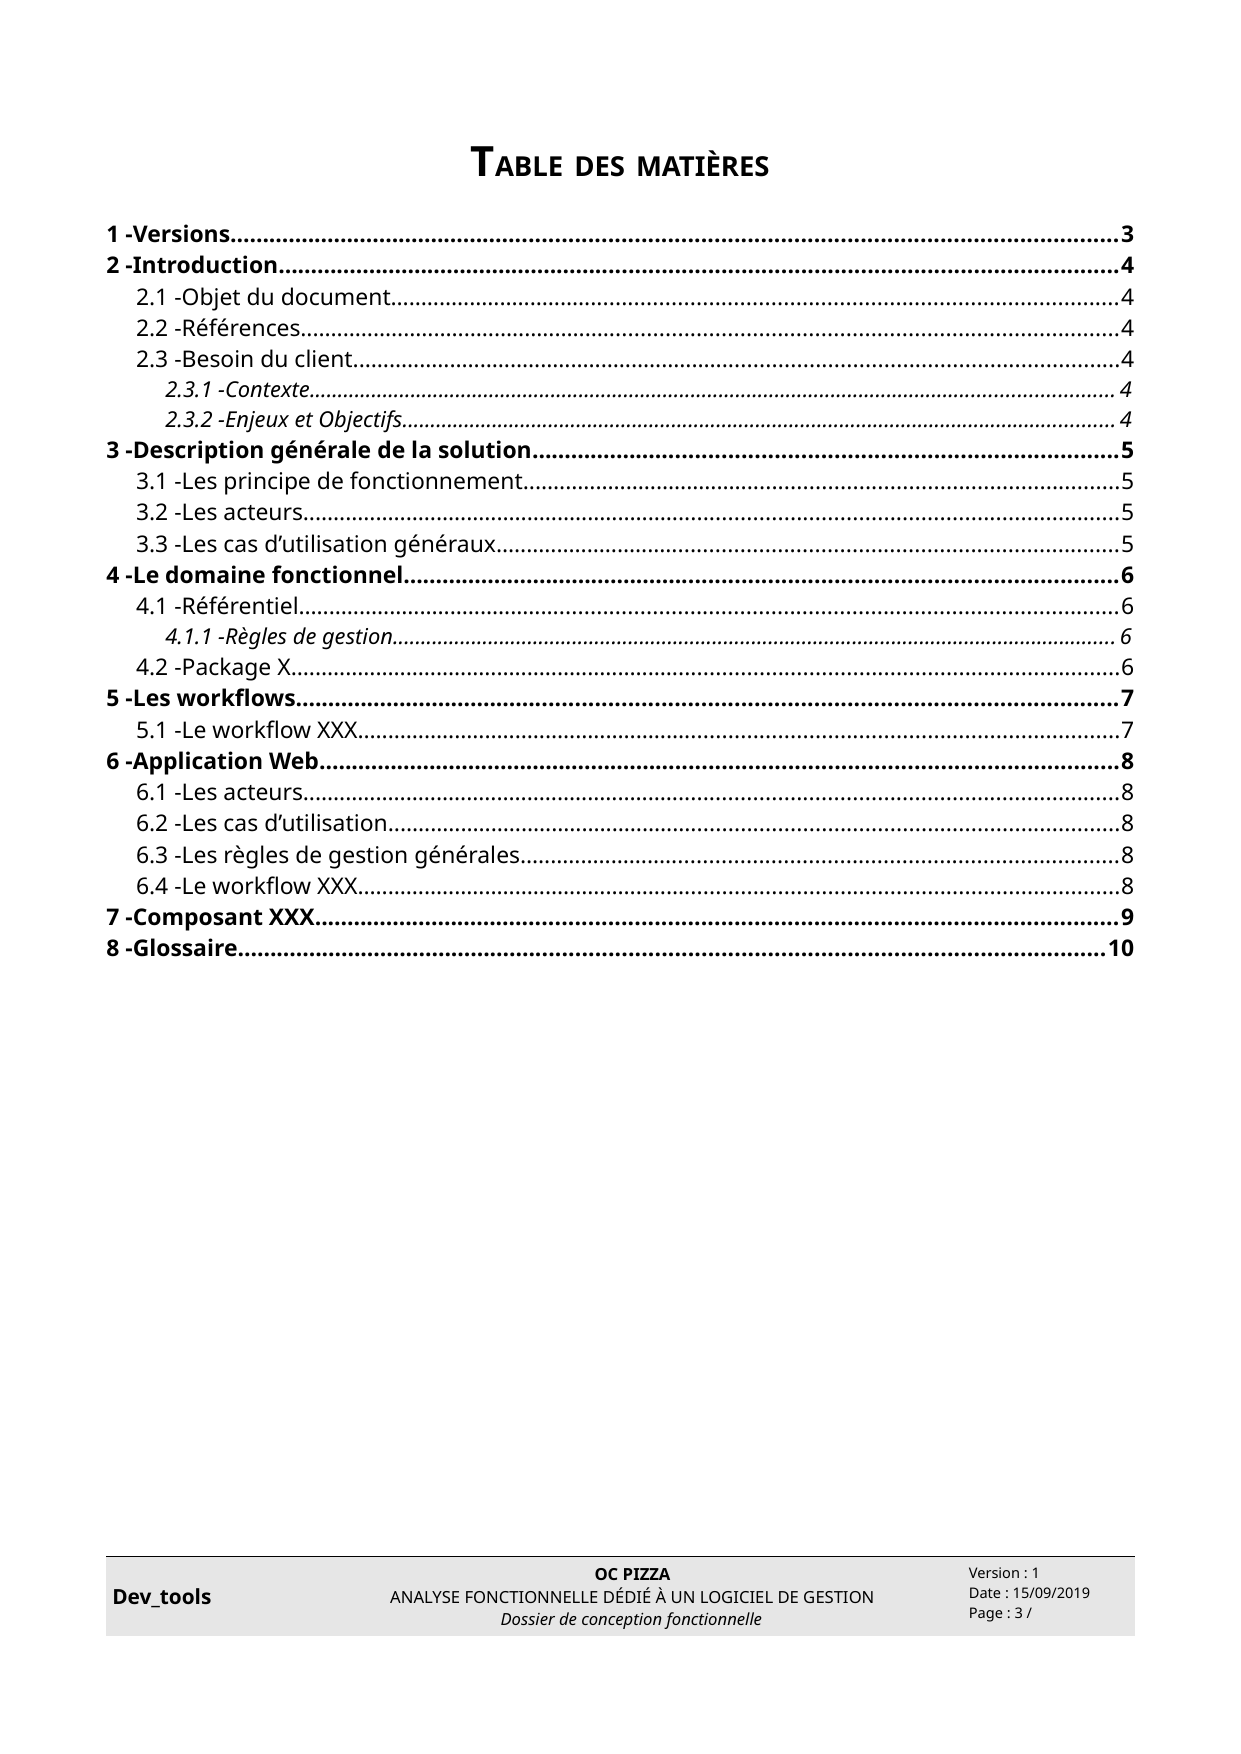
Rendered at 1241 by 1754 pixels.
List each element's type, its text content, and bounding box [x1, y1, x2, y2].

text 2.1 -Objet du document 4 [136, 280, 1134, 312]
text 4.1.1 -Règles de gestion 6 [165, 621, 1134, 651]
text 4.2 -Package X 6 [136, 651, 1134, 682]
text 6.3 -Les règles de gestion générales 8 [136, 838, 1134, 870]
text 2.3.1 -Contexte 4 [165, 374, 1134, 404]
text 2.3 -Besoin du client 4 [136, 343, 1134, 374]
text 6.1 -Les acteurs 8 [136, 776, 1134, 807]
text 4.1 -Référentiel 6 [136, 590, 1134, 621]
text 2.2 -Références 4 [136, 312, 1134, 343]
text 8 -Glossaire 10 [106, 932, 1134, 963]
subtitle Table des matières [106, 132, 1134, 188]
text 1 -Versions 3 [106, 218, 1134, 249]
text 3 -Description générale de la solution 5 [106, 434, 1134, 465]
text 4 -Le domaine fonctionnel 6 [106, 559, 1134, 590]
text 5.1 -Le workflow XXX 7 [136, 713, 1134, 745]
text 2.3.2 -Enjeux et Objectifs 4 [165, 404, 1134, 434]
text 2 -Introduction 4 [106, 249, 1134, 280]
text 6 -Application Web 8 [106, 745, 1134, 776]
text 5 -Les workflows 7 [106, 682, 1134, 713]
text 7 -Composant XXX 9 [106, 901, 1134, 932]
text 3.2 -Les acteurs 5 [136, 496, 1134, 527]
text 3.3 -Les cas d’utilisation généraux 5 [136, 527, 1134, 559]
text 3.1 -Les principe de fonctionnement 5 [136, 465, 1134, 496]
text 6.4 -Le workflow XXX 8 [136, 870, 1134, 901]
text 6.2 -Les cas d’utilisation 8 [136, 807, 1134, 838]
